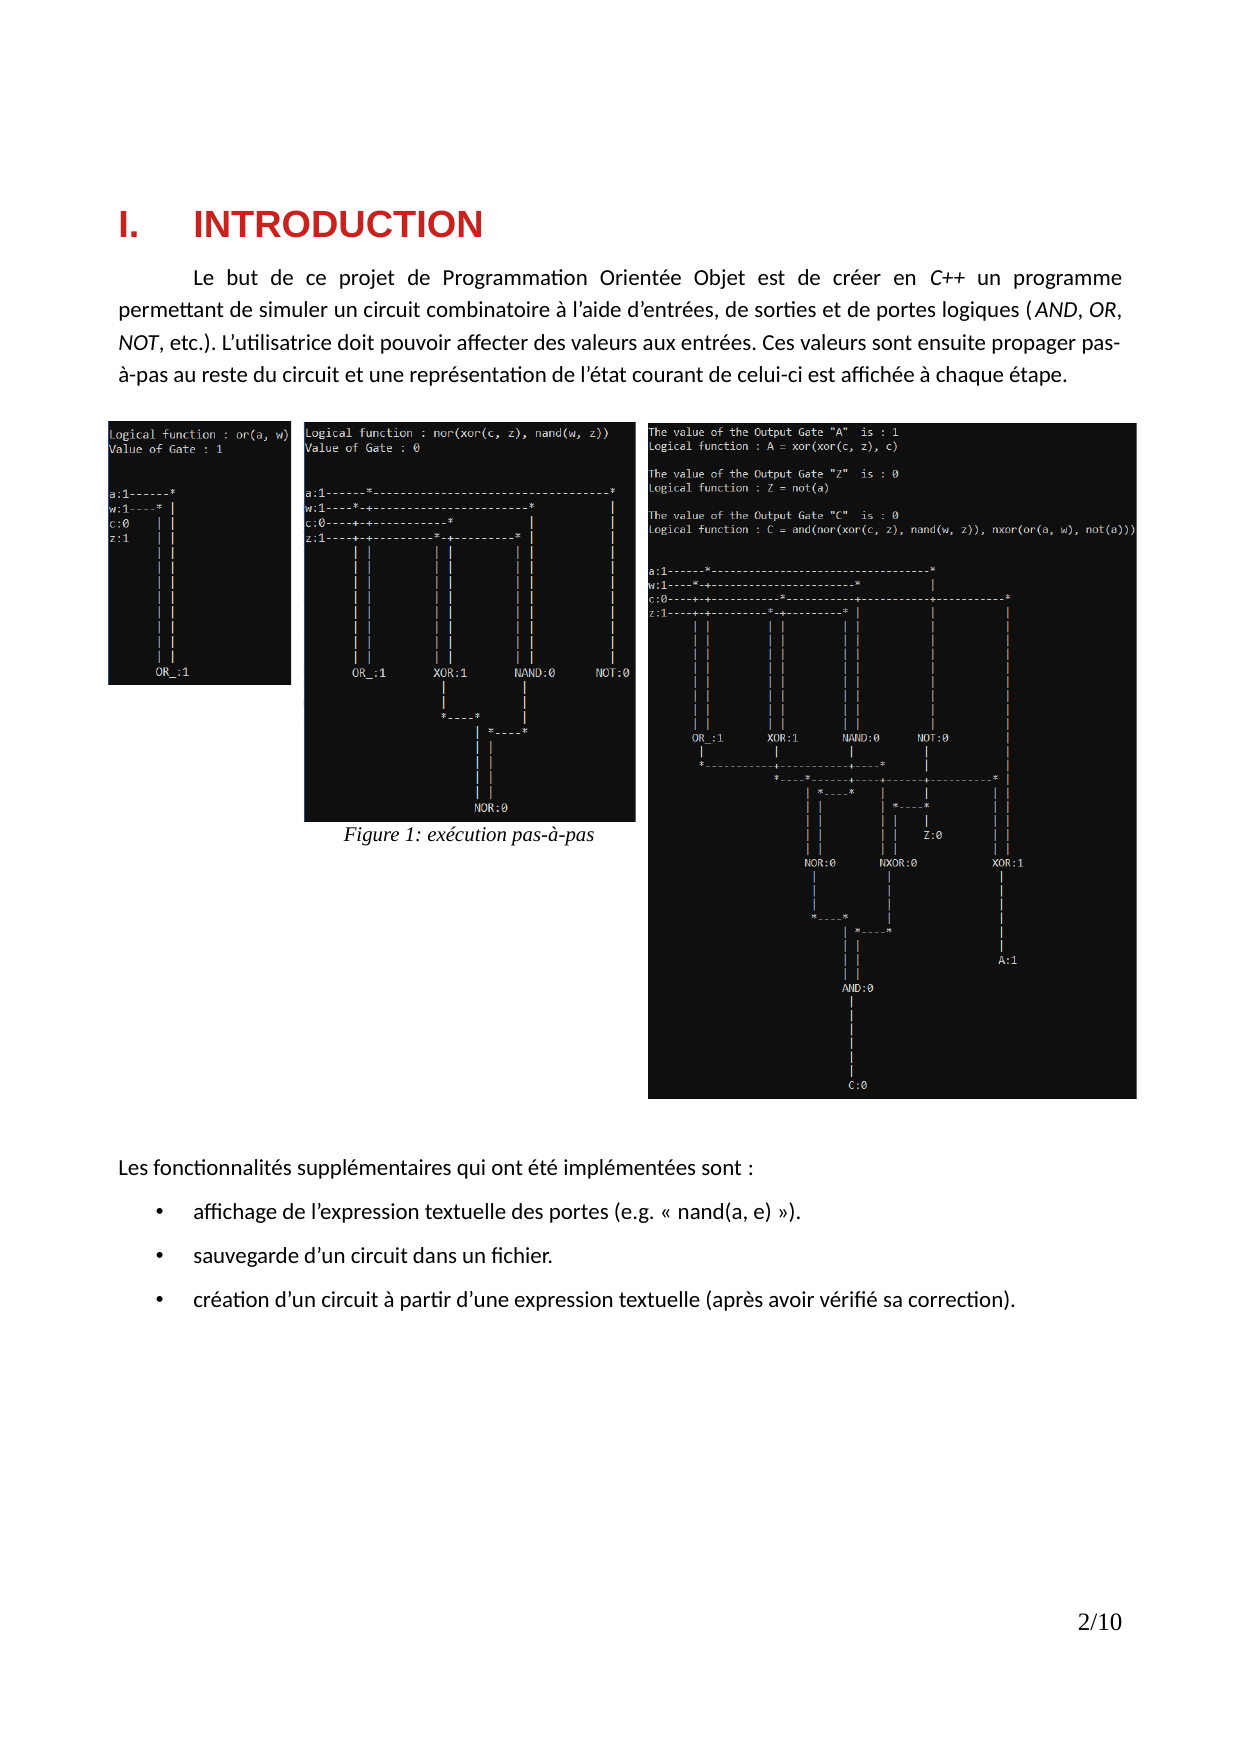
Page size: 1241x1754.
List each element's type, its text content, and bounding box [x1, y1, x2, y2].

picture [303, 422, 636, 822]
picture [108, 421, 292, 685]
text Le but de ce projet de Programmation Orientée Objet est de créer en C++ un programme permettant de simuler un circuit combinatoire à l’aide d’entrées, de sorties et de portes logiques (AND, OR, NOT, etc.). L’utilisatrice doit pouvoir affecter des valeurs aux entrées. Ces valeurs sont ensuite propager pas-à-pas au reste du circuit et une représentation de l’état courant de celui-ci est affichée à chaque étape. [118, 263, 1122, 388]
list affichage de l’expression textuelle des portes (e.g. « nand(a, e) »). [156, 1197, 1122, 1225]
list création d’un circuit à partir d’une expression textuelle (après avoir vérifié sa correction). [156, 1285, 1122, 1313]
subtitle INTRODUCTION [118, 201, 1122, 245]
picture [648, 423, 1137, 1099]
list sauvegarde d’un circuit dans un fichier. [156, 1241, 1122, 1269]
text Figure 1: exécution pas-à-pas [304, 822, 636, 846]
text Les fonctionnalités supplémentaires qui ont été implémentées sont : [118, 1153, 1122, 1181]
